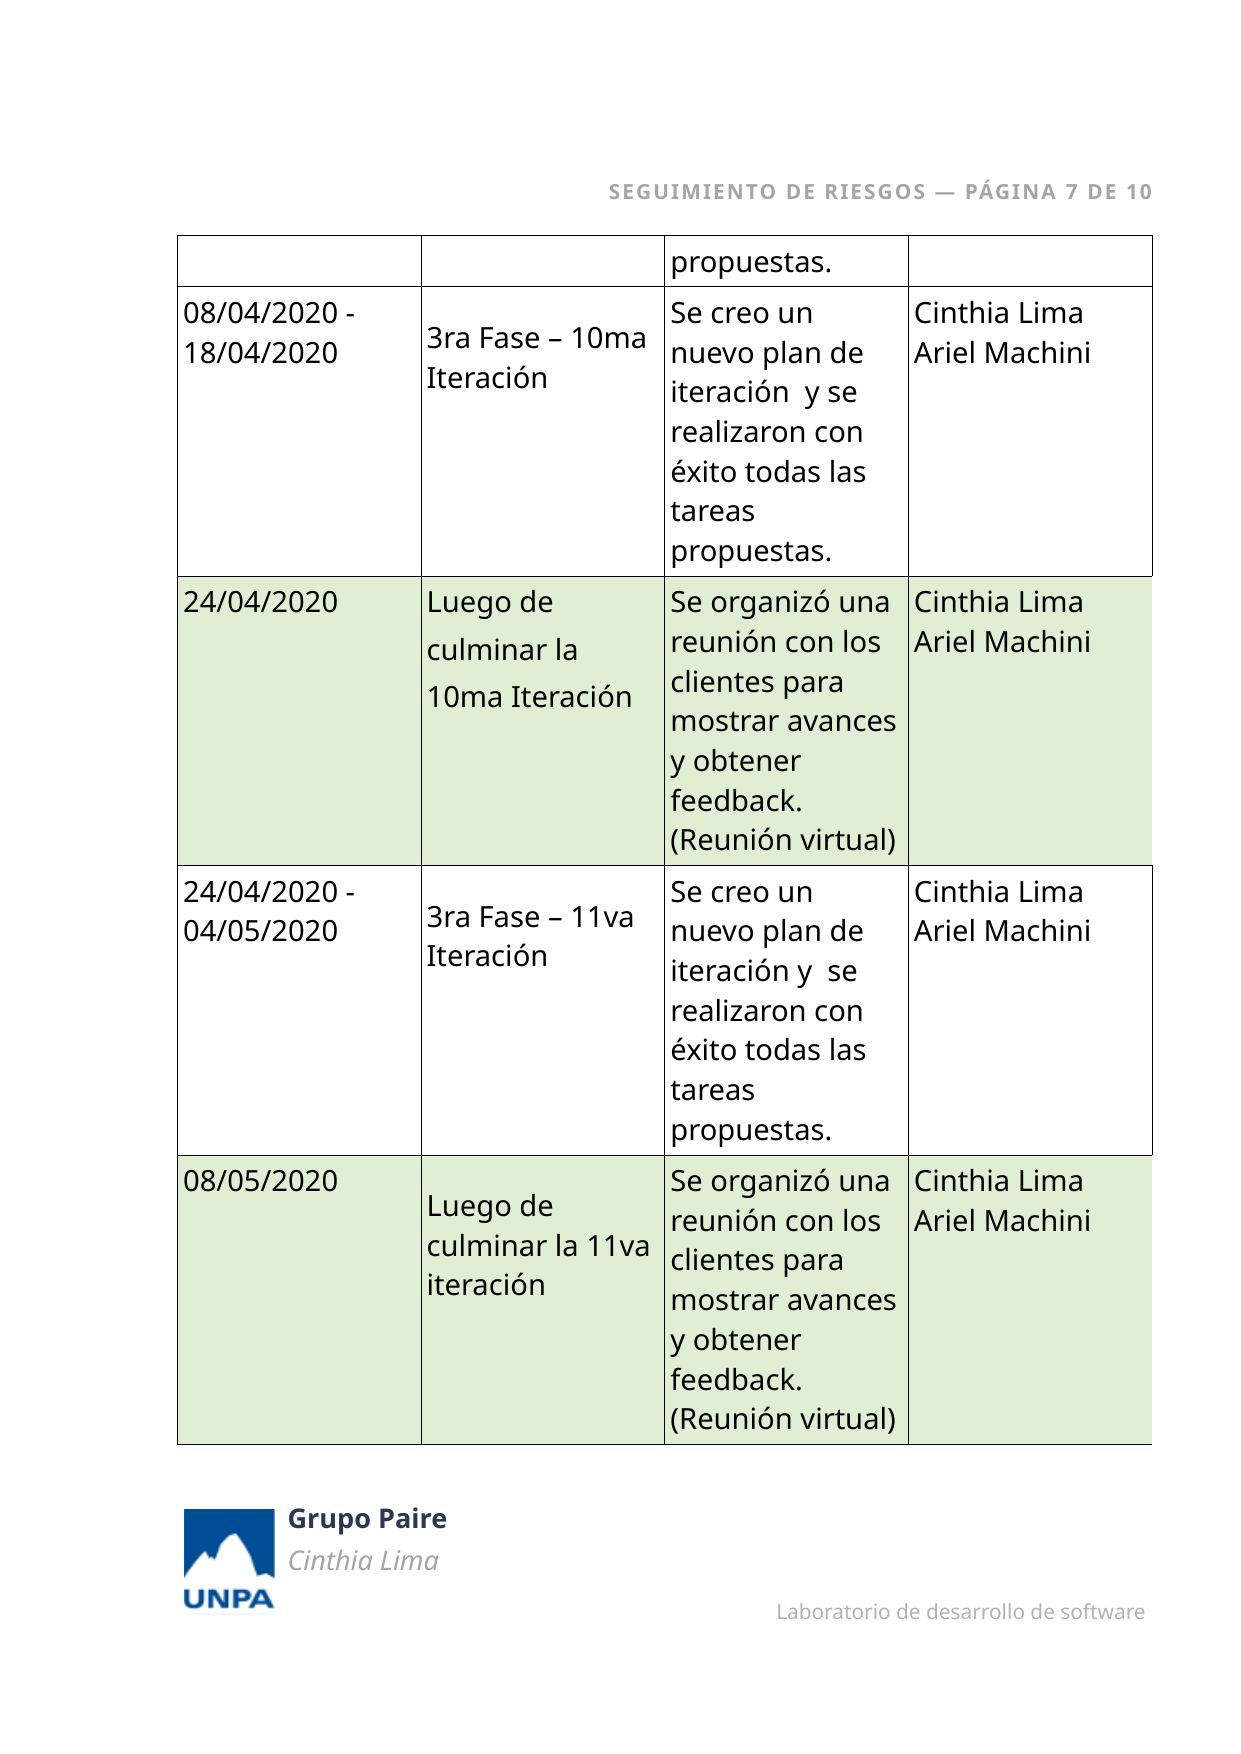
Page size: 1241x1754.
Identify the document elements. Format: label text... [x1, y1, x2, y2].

table_cell [178, 236, 421, 286]
table_cell 3ra Fase – 10ma Iteración [422, 287, 664, 576]
table_cell Cinthia Lima Ariel Machini [909, 577, 1152, 865]
table_cell 24/04/2020 [178, 577, 421, 865]
table_cell Cinthia Lima Ariel Machini [909, 287, 1152, 576]
table_cell 08/05/2020 [178, 1156, 421, 1444]
table_cell 24/04/2020 - 04/05/2020 [178, 866, 421, 1154]
table_cell Cinthia Lima Ariel Machini [909, 866, 1152, 1154]
table_cell [422, 236, 664, 286]
picture [184, 1509, 275, 1615]
table_cell Luego de culminar la 11va iteración [422, 1156, 664, 1444]
table_cell Luego de culminar la 10ma Iteración [422, 577, 664, 865]
table_cell Cinthia Lima Ariel Machini [909, 1156, 1152, 1444]
table_cell Se organizó una reunión con los clientes para mostrar avances y obtener feedback. (Reunión virtual) [665, 577, 908, 865]
table_cell 3ra Fase – 11va Iteración [422, 866, 664, 1154]
table_cell propuestas. [665, 236, 908, 286]
table_cell Se organizó una reunión con los clientes para mostrar avances y obtener feedback. (Reunión virtual) [665, 1156, 908, 1444]
table_cell Se creo un nuevo plan de iteración y se realizaron con éxito todas las tareas propuestas. [665, 866, 908, 1154]
table_cell Se creo un nuevo plan de iteración y se realizaron con éxito todas las tareas propuestas. [665, 287, 908, 576]
table_cell 08/04/2020 - 18/04/2020 [178, 287, 421, 576]
table_cell [909, 236, 1152, 286]
